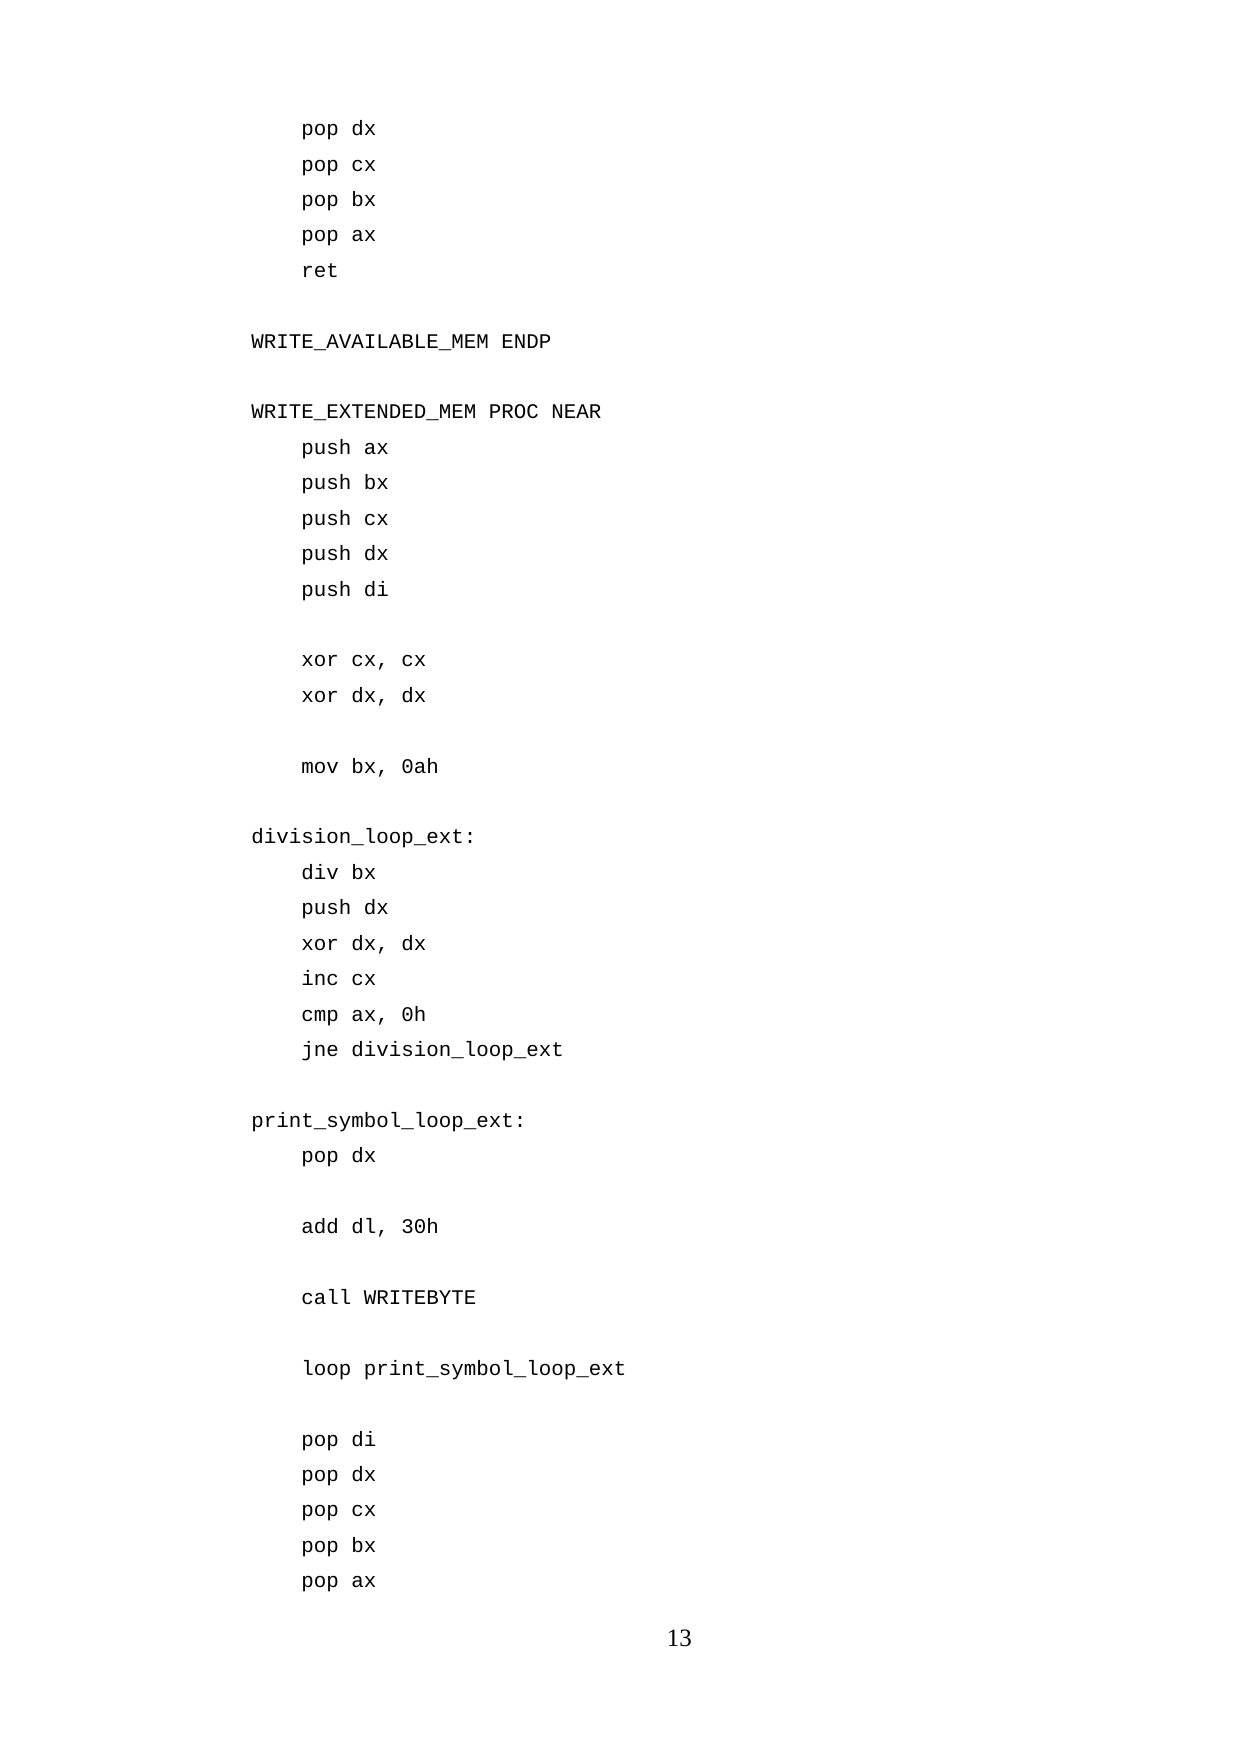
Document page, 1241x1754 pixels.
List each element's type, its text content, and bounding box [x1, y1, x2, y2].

text ret [177, 260, 1181, 283]
text pop ax [177, 1570, 1181, 1594]
text jne division_loop_ext [177, 1039, 1181, 1063]
text pop dx [177, 1145, 1181, 1169]
text pop dx [177, 118, 1181, 142]
text push dx [177, 543, 1181, 567]
text push dx [177, 897, 1181, 921]
text xor cx, cx [177, 649, 1181, 673]
text loop print_symbol_loop_ext [177, 1358, 1181, 1381]
text pop bx [177, 189, 1181, 213]
text div bx [177, 862, 1181, 886]
text push di [177, 578, 1181, 602]
text push cx [177, 508, 1181, 531]
text pop cx [177, 1499, 1181, 1523]
text pop dx [177, 1464, 1181, 1488]
text pop ax [177, 224, 1181, 248]
text pop bx [177, 1535, 1181, 1558]
text print_symbol_loop_ext: [177, 1110, 1181, 1133]
text cmp ax, 0h [177, 1003, 1181, 1027]
text push ax [177, 437, 1181, 461]
text WRITE_EXTENDED_MEM PROC NEAR [177, 401, 1181, 425]
text pop di [177, 1428, 1181, 1452]
text division_loop_ext: [177, 826, 1181, 850]
text push bx [177, 472, 1181, 496]
text pop cx [177, 153, 1181, 177]
text add dl, 30h [177, 1216, 1181, 1240]
text xor dx, dx [177, 685, 1181, 708]
text WRITE_AVAILABLE_MEM ENDP [177, 331, 1181, 354]
text call WRITEBYTE [177, 1287, 1181, 1311]
text mov bx, 0ah [177, 756, 1181, 779]
text xor dx, dx [177, 933, 1181, 956]
text inc cx [177, 968, 1181, 992]
